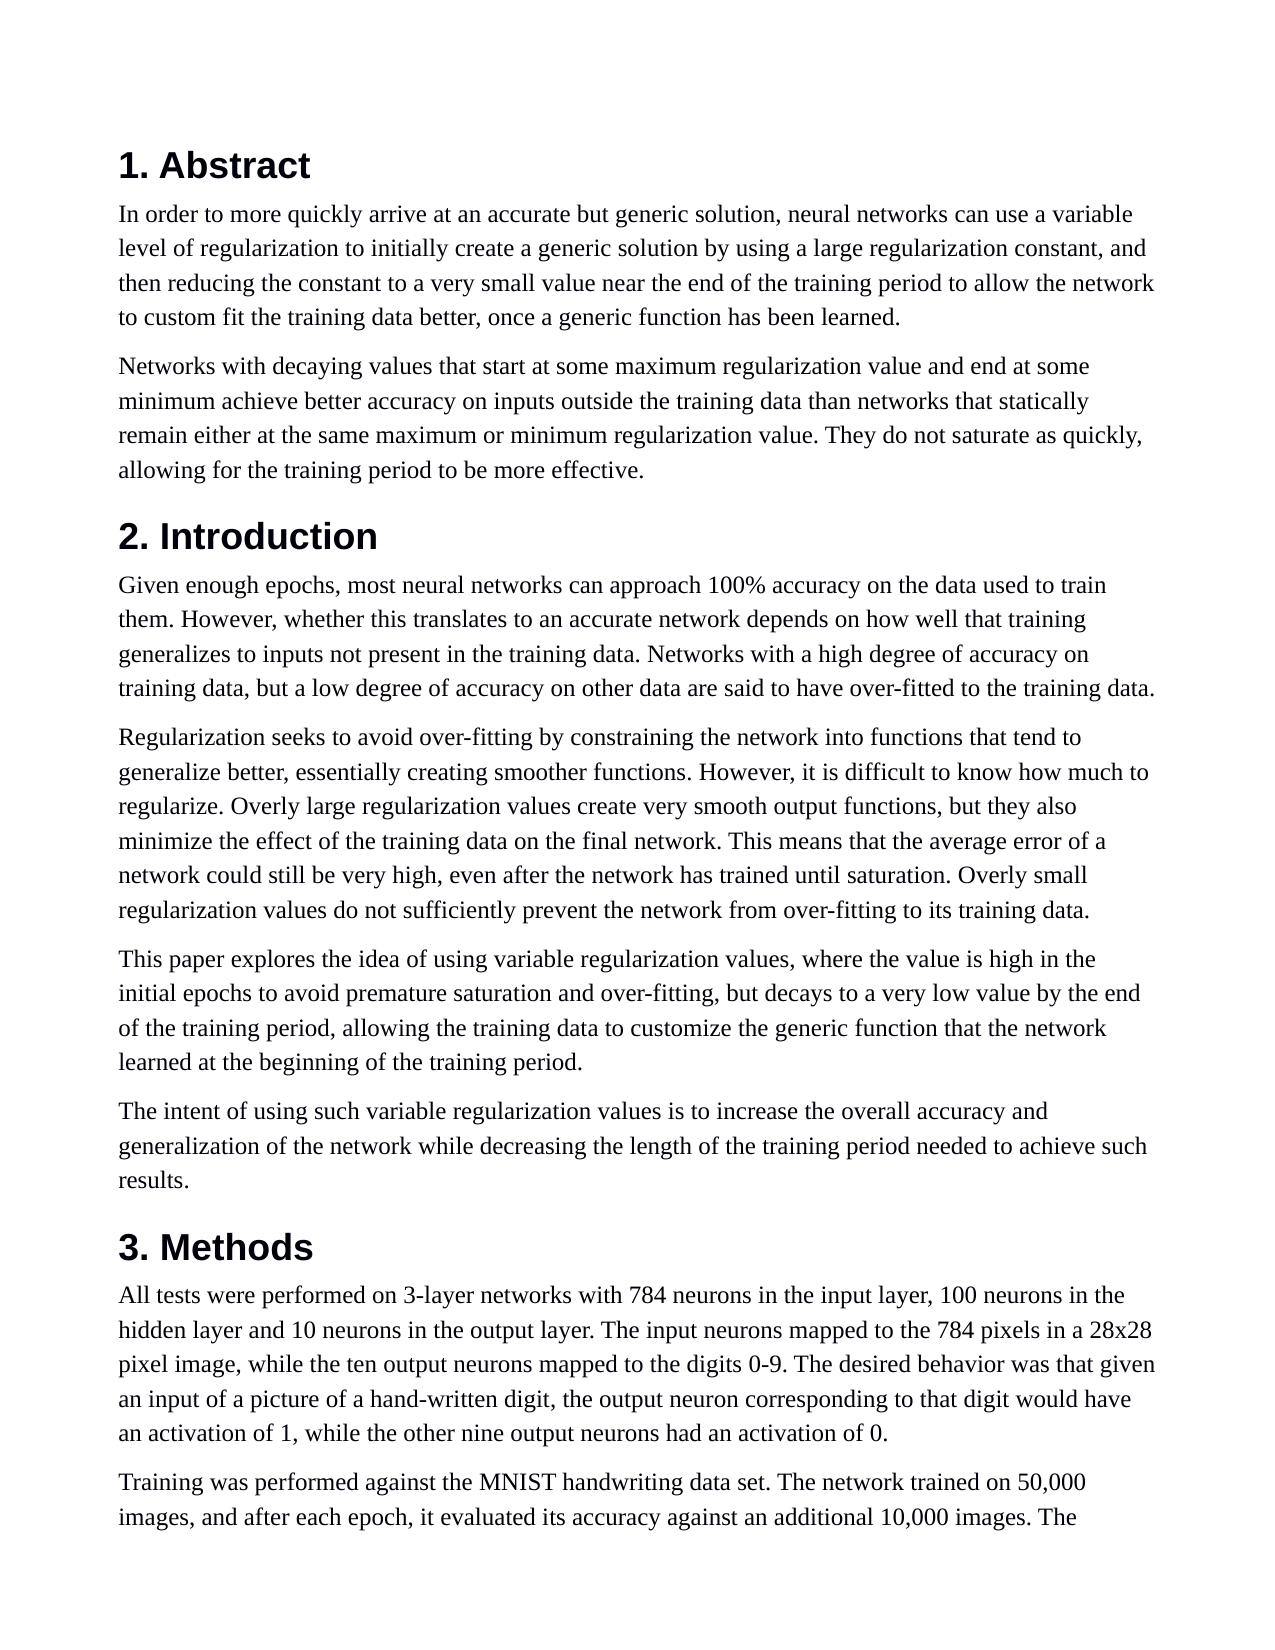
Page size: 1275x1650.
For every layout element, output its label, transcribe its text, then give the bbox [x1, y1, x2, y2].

subtitle 2. Introduction [118, 514, 1157, 557]
text Regularization seeks to avoid over-fitting by constraining the network into functions that tend to generalize better, essentially creating smoother functions. However, it is difficult to know how much to regularize. Overly large regularization values create very smooth output functions, but they also minimize the effect of the training data on the final network. This means that the average error of a network could still be very high, even after the network has trained until saturation. Overly small regularization values do not sufficiently prevent the network from over-fitting to its training data. [118, 722, 1157, 923]
text All tests were performed on 3-layer networks with 784 neurons in the input layer, 100 neurons in the hidden layer and 10 neurons in the output layer. The input neurons mapped to the 784 pixels in a 28x28 pixel image, while the ten output neurons mapped to the digits 0-9. The desired behavior was that given an input of a picture of a hand-written digit, the output neuron corresponding to that digit would have an activation of 1, while the other nine output neurons had an activation of 0. [118, 1280, 1157, 1447]
text This paper explores the idea of using variable regularization values, where the value is high in the initial epochs to avoid premature saturation and over-fitting, but decays to a very low value by the end of the training period, allowing the training data to customize the generic function that the network learned at the beginning of the training period. [118, 944, 1157, 1076]
text Given enough epochs, most neural networks can approach 100% accuracy on the data used to train them. However, whether this translates to an accurate network depends on how well that training generalizes to inputs not present in the training data. Networks with a high degree of accuracy on training data, but a low degree of accuracy on other data are said to have over-fitted to the training data. [118, 570, 1157, 702]
text The intent of using such variable regularization values is to increase the overall accuracy and generalization of the network while decreasing the length of the training period needed to achieve such results. [118, 1096, 1157, 1194]
text In order to more quickly arrive at an accurate but generic solution, neural networks can use a variable level of regularization to initially create a generic solution by using a large regularization constant, and then reducing the constant to a very small value near the end of the training period to allow the network to custom fit the training data better, once a generic function has been learned. [118, 199, 1157, 331]
subtitle 1. Abstract [118, 143, 1157, 186]
subtitle 3. Methods [118, 1225, 1157, 1268]
text Networks with decaying values that start at some maximum regularization value and end at some minimum achieve better accuracy on inputs outside the training data than networks that statically remain either at the same maximum or minimum regularization value. They do not saturate as quickly, allowing for the training period to be more effective. [118, 351, 1157, 483]
text Training was performed against the MNIST handwriting data set. The network trained on 50,000 images, and after each epoch, it evaluated its accuracy against an additional 10,000 images. The [118, 1467, 1157, 1531]
